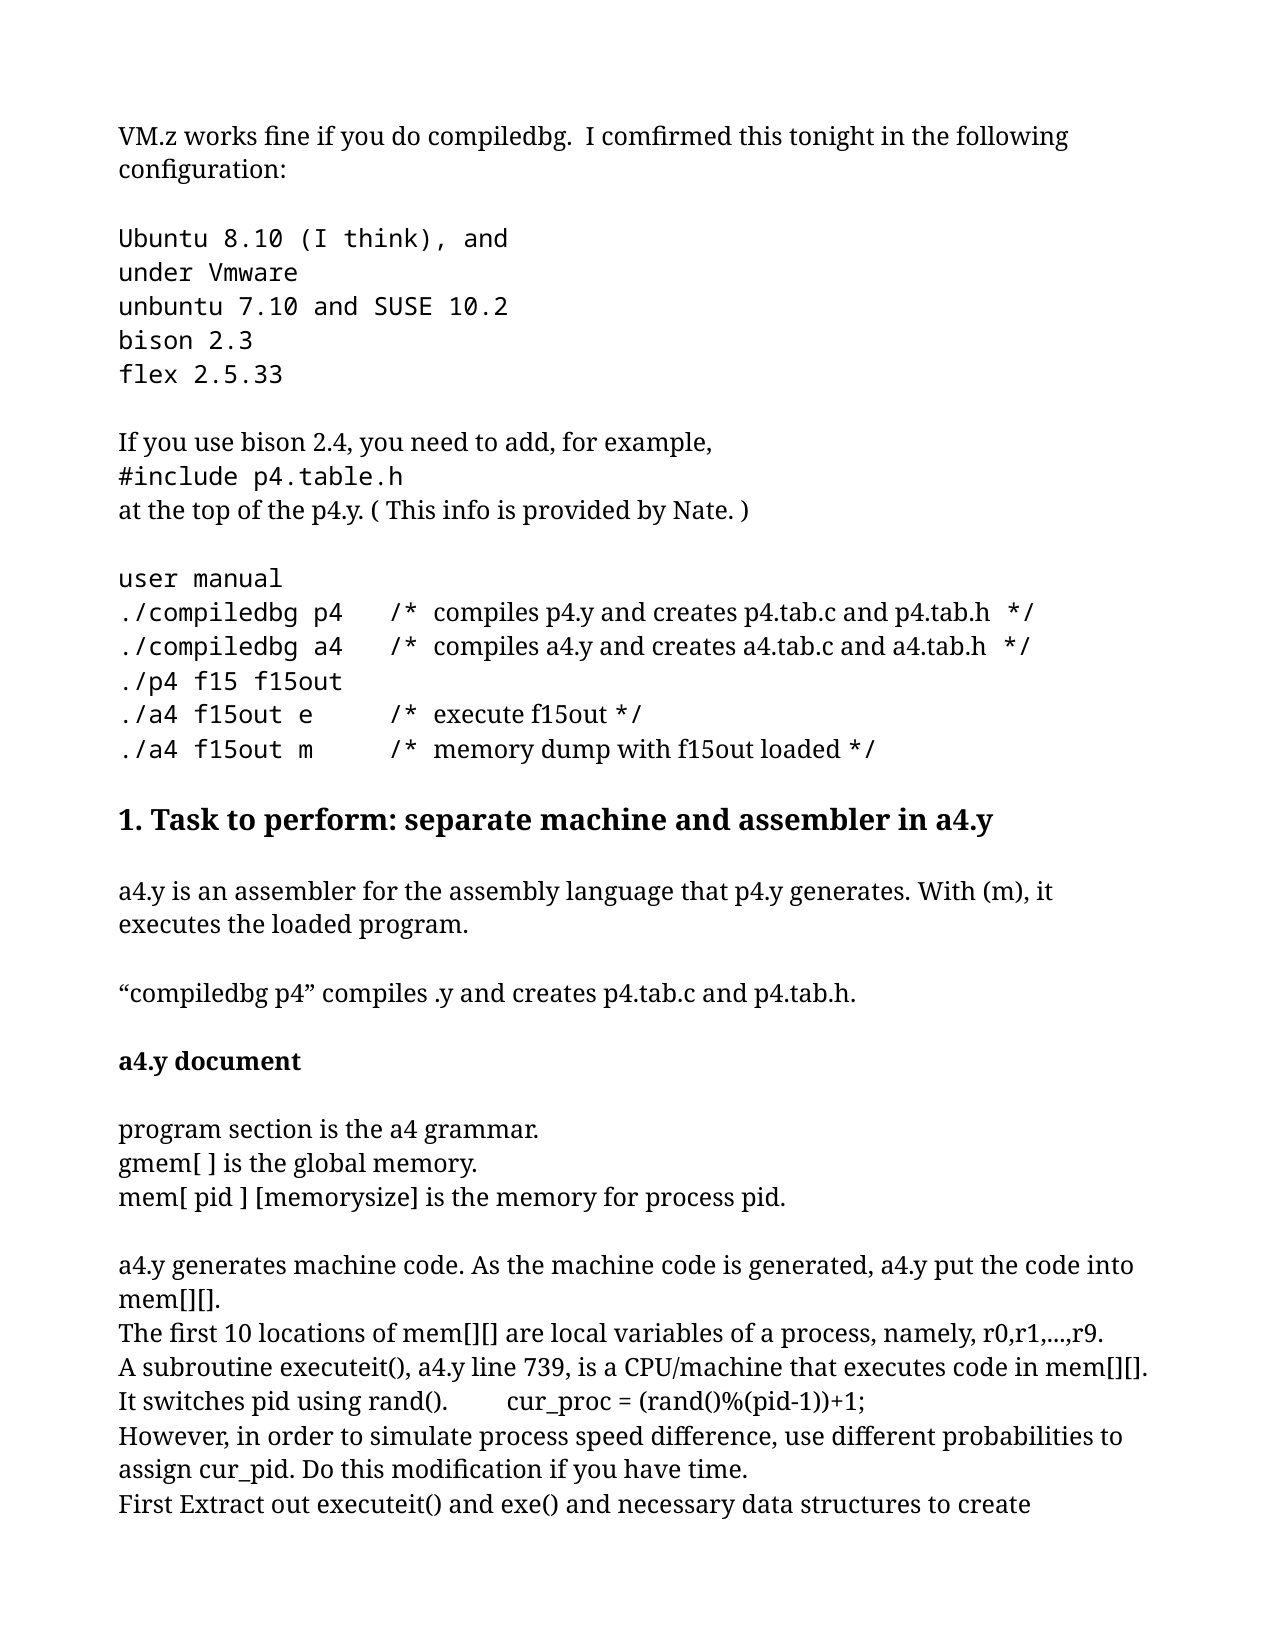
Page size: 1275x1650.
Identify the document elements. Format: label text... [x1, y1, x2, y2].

text user manual [118, 561, 1157, 595]
text The first 10 locations of mem[][] are local variables of a process, namely, r0,r1,...,r9. [118, 1316, 1157, 1350]
text ./p4 f15 f15out [118, 663, 1157, 697]
text bison 2.3 [118, 322, 1157, 357]
text program section is the a4 grammar. [118, 1112, 1157, 1146]
text ./a4 f15out m /* memory dump with f15out loaded */ [118, 731, 1157, 765]
text ./compiledbg p4 /* compiles p4.y and creates p4.tab.c and p4.tab.h */ [118, 595, 1157, 629]
text under Vmware [118, 254, 1157, 288]
text ./compiledbg a4 /* compiles a4.y and creates a4.tab.c and a4.tab.h */ [118, 629, 1157, 663]
text #include p4.table.h [118, 459, 1157, 493]
text “compiledbg p4” compiles .y and creates p4.tab.c and p4.tab.h. [118, 975, 1157, 1009]
text mem[ pid ] [memorysize] is the memory for process pid. [118, 1180, 1157, 1214]
text However, in order to simulate process speed difference, use different probabilities to assign cur_pid. Do this modification if you have time. [118, 1418, 1157, 1486]
text flex 2.5.33 [118, 357, 1157, 391]
text a4.y generates machine code. As the machine code is generated, a4.y put the code into mem[][]. [118, 1248, 1157, 1316]
text gmem[ ] is the global memory. [118, 1146, 1157, 1180]
text First Extract out executeit() and exe() and necessary data structures to create [118, 1486, 1157, 1520]
text If you use bison 2.4, you need to add, for example, [118, 425, 1157, 459]
text at the top of the p4.y. ( This info is provided by Nate. ) [118, 493, 1157, 527]
text unbuntu 7.10 and SUSE 10.2 [118, 288, 1157, 322]
text a4.y is an assembler for the assembly language that p4.y generates. With (m), it executes the loaded program. [118, 873, 1157, 941]
text a4.y document [118, 1043, 1157, 1077]
text VM.z works fine if you do compiledbg. I comfirmed this tonight in the following configuration: [118, 118, 1157, 186]
text 1. Task to perform: separate machine and assembler in a4.y [118, 799, 1157, 839]
text ./a4 f15out e /* execute f15out */ [118, 697, 1157, 731]
text A subroutine executeit(), a4.y line 739, is a CPU/machine that executes code in mem[][]. [118, 1350, 1157, 1384]
text Ubuntu 8.10 (I think), and [118, 220, 1157, 254]
text It switches pid using rand(). cur_proc = (rand()%(pid-1))+1; [118, 1384, 1157, 1418]
